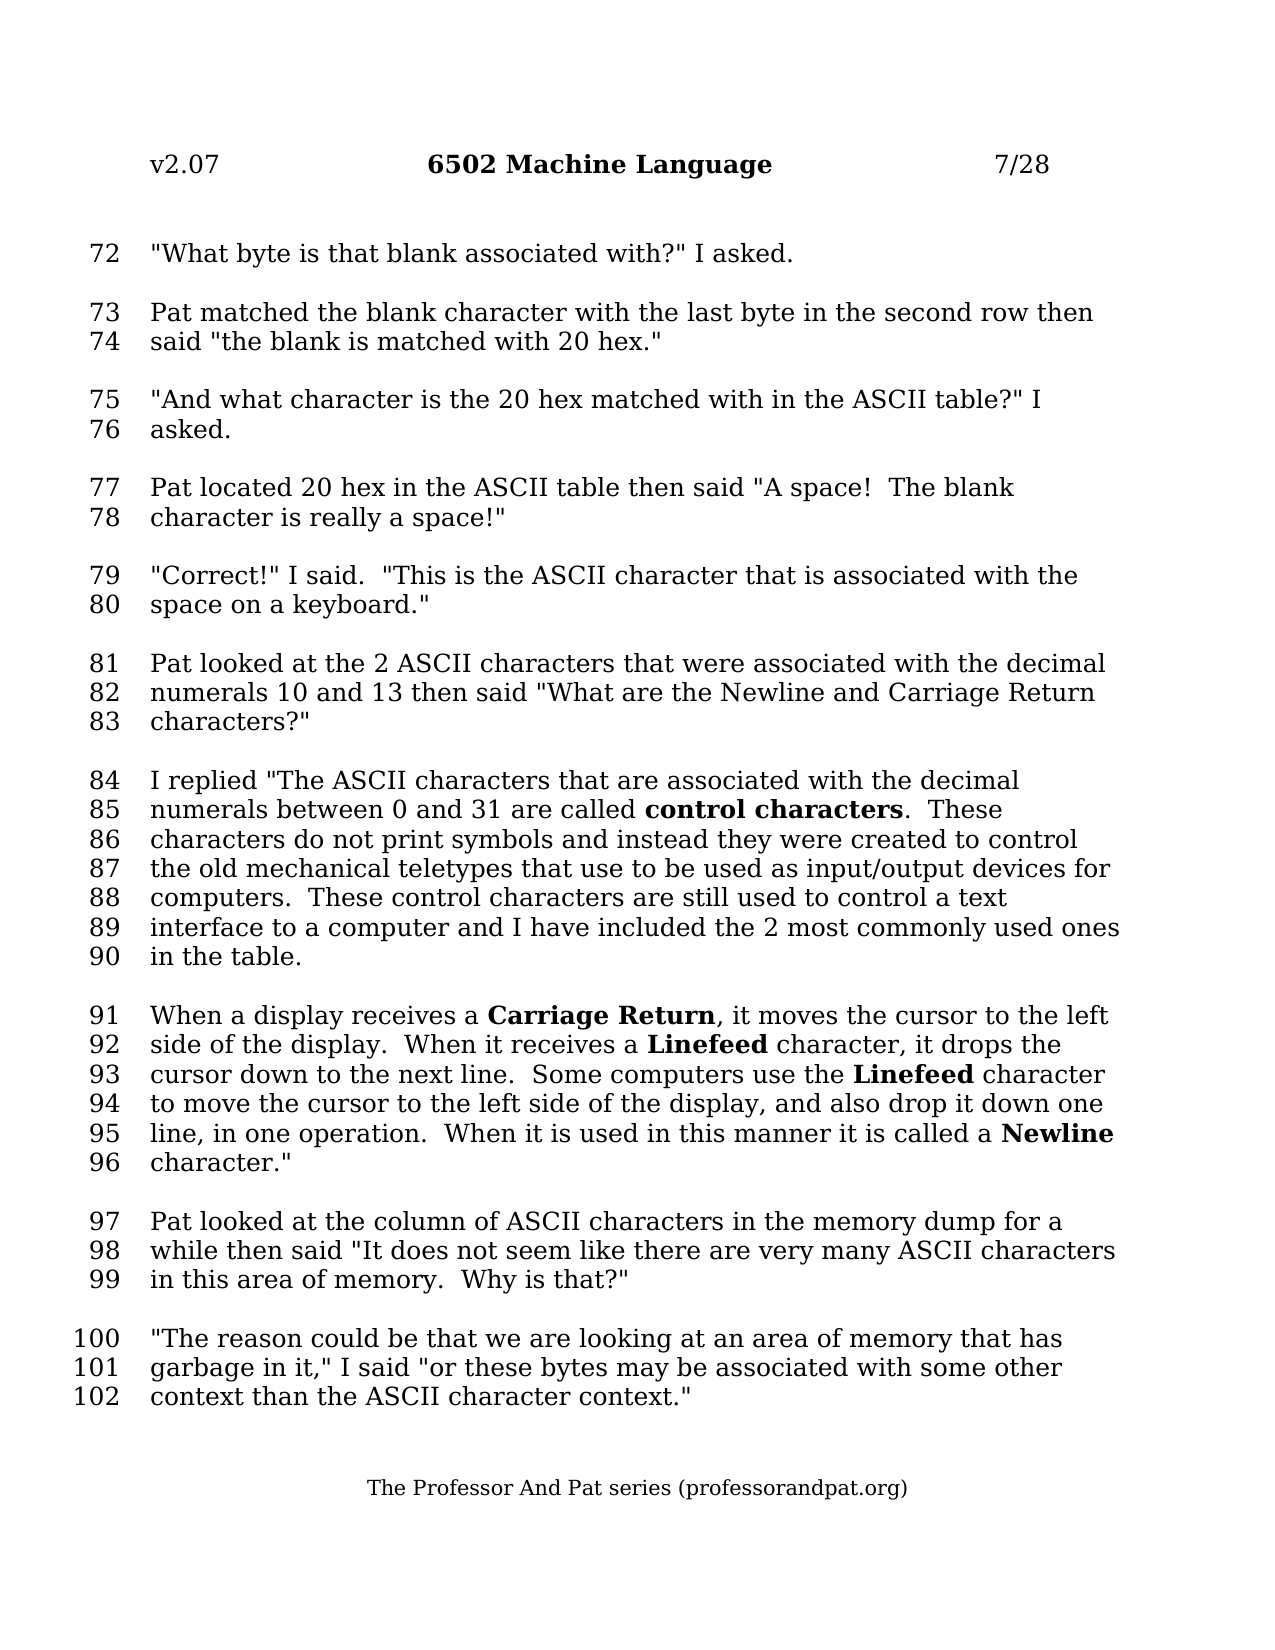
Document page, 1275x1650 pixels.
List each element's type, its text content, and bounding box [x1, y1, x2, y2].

text Pat looked at the 2 ASCII characters that were associated with the decimal numerals 10 and 13 then said "What are the Newline and Carriage Return characters?" [150, 649, 1125, 737]
text Pat matched the blank character with the last byte in the second row then said "the blank is matched with 20 hex." [150, 298, 1125, 356]
text I replied "The ASCII characters that are associated with the decimal numerals between 0 and 31 are called control characters. These characters do not print symbols and instead they were created to control the old mechanical teletypes that use to be used as input/output devices for computers. These control characters are still used to control a text interface to a computer and I have included the 2 most commonly used ones in the table. [150, 766, 1125, 971]
text "The reason could be that we are looking at an area of memory that has garbage in it," I said "or these bytes may be associated with some other context than the ASCII character context." [150, 1324, 1125, 1412]
text "And what character is the 20 hex matched with in the ASCII table?" I asked. [150, 386, 1125, 444]
text "What byte is that blank associated with?" I asked. [150, 239, 1125, 268]
text Pat looked at the column of ASCII characters in the memory dump for a while then said "It does not seem like there are very many ASCII characters in this area of memory. Why is that?" [150, 1207, 1125, 1294]
text "Correct!" I said. "This is the ASCII character that is associated with the space on a keyboard." [150, 561, 1125, 620]
text Pat located 20 hex in the ASCII table then said "A space! The blank character is really a space!" [150, 473, 1125, 532]
text When a display receives a Carriage Return, it moves the cursor to the left side of the display. When it receives a Linefeed character, it drops the cursor down to the next line. Some computers use the Linefeed character to move the cursor to the left side of the display, and also drop it down one line, in one operation. When it is used in this manner it is called a Newline character." [150, 1001, 1125, 1177]
